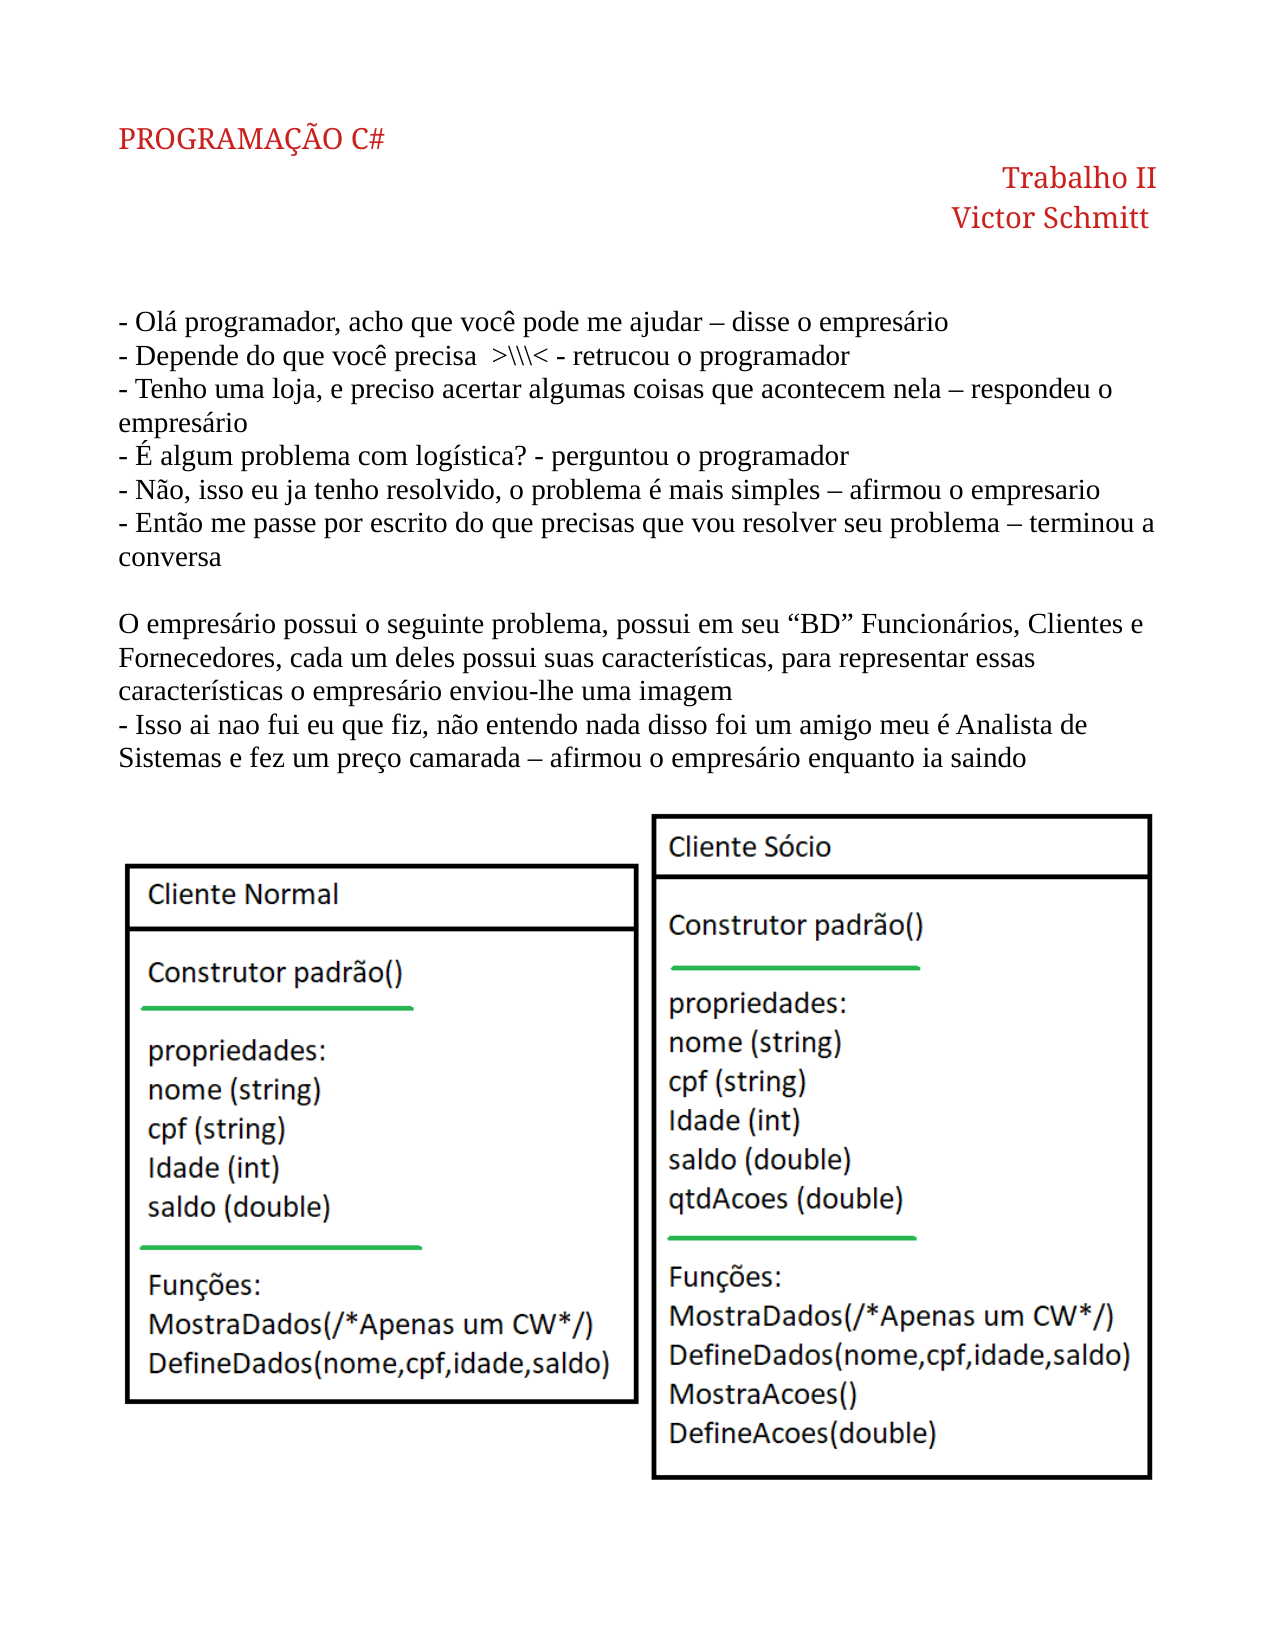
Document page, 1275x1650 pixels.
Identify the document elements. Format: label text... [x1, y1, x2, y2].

text - É algum problema com logística? - perguntou o programador [118, 438, 1157, 472]
text - Tenho uma loja, e preciso acertar algumas coisas que acontecem nela – respondeu o empresário [118, 371, 1157, 438]
text - Olá programador, acho que você pode me ajudar – disse o empresário [118, 304, 1157, 338]
text - Não, isso eu ja tenho resolvido, o problema é mais simples – afirmou o empresario [118, 472, 1157, 506]
text Trabalho II [118, 158, 1157, 197]
text O empresário possui o seguinte problema, possui em seu “BD” Funcionários, Clientes e Fornecedores, cada um deles possui suas características, para representar essas características o empresário enviou-lhe uma imagem [118, 606, 1157, 707]
text - Isso ai nao fui eu que fiz, não entendo nada disso foi um amigo meu é Analista de Sistemas e fez um preço camarada – afirmou o empresário enquanto ia saindo [118, 707, 1157, 774]
text - Então me passe por escrito do que precisas que vou resolver seu problema – terminou a conversa [118, 506, 1157, 573]
text - Depende do que você precisa >\\\< - retrucou o programador [118, 338, 1157, 371]
text PROGRAMAÇÃO C# [118, 118, 1157, 158]
text Victor Schmitt [118, 197, 1157, 237]
picture [118, 807, 1157, 1487]
